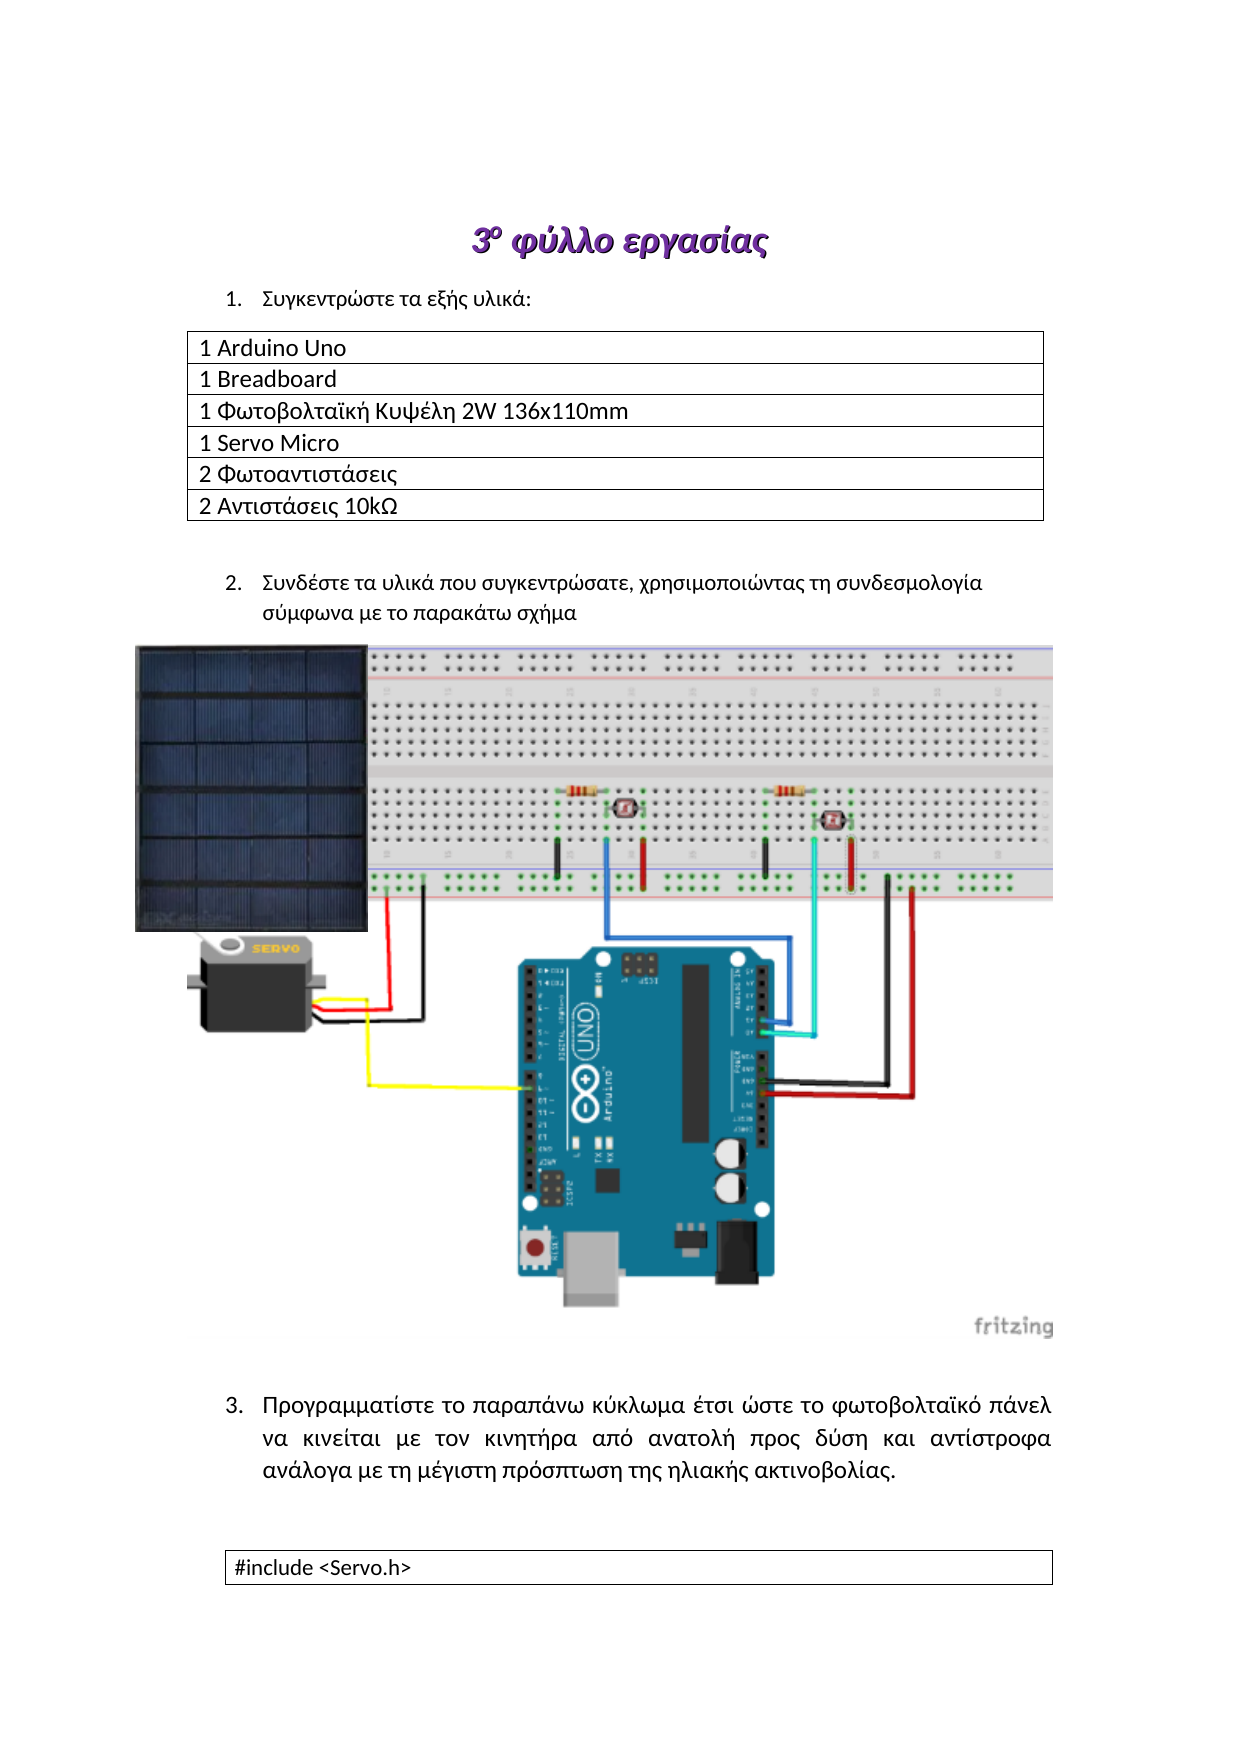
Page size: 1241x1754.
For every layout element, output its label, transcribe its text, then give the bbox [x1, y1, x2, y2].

list Συγκεντρώστε τα εξής υλικά: [225, 284, 1053, 312]
text #include <Servo.h> [226, 1551, 1052, 1584]
table_cell 1 Servo Micro [188, 427, 1043, 457]
table_header 1 Arduino Uno [188, 332, 1043, 362]
table_cell 1 Φωτοβολταϊκή Κυψέλη 2W 136x110mm [188, 395, 1043, 426]
table_cell 2 Αντιστάσεις 10kΩ [188, 490, 1043, 520]
text 3ο φύλλο εργασίας [187, 216, 1053, 261]
table_cell 2 Φωτοαντιστάσεις [188, 458, 1043, 489]
list Συνδέστε τα υλικά που συγκεντρώσατε, χρησιμοποιώντας τη συνδεσμολογία σύμφωνα με το παρακάτω σχήμα [225, 568, 1053, 626]
table_cell 1 Breadboard [188, 364, 1043, 394]
list Προγραμματίστε το παραπάνω κύκλωμα έτσι ώστε το φωτοβολταϊκό πάνελ να κινείται με τον κινητήρα από ανατολή προς δύση και αντίστροφα ανάλογα με τη μέγιστη πρόσπτωση της ηλιακής ακτινοβολίας. [225, 1389, 1053, 1485]
